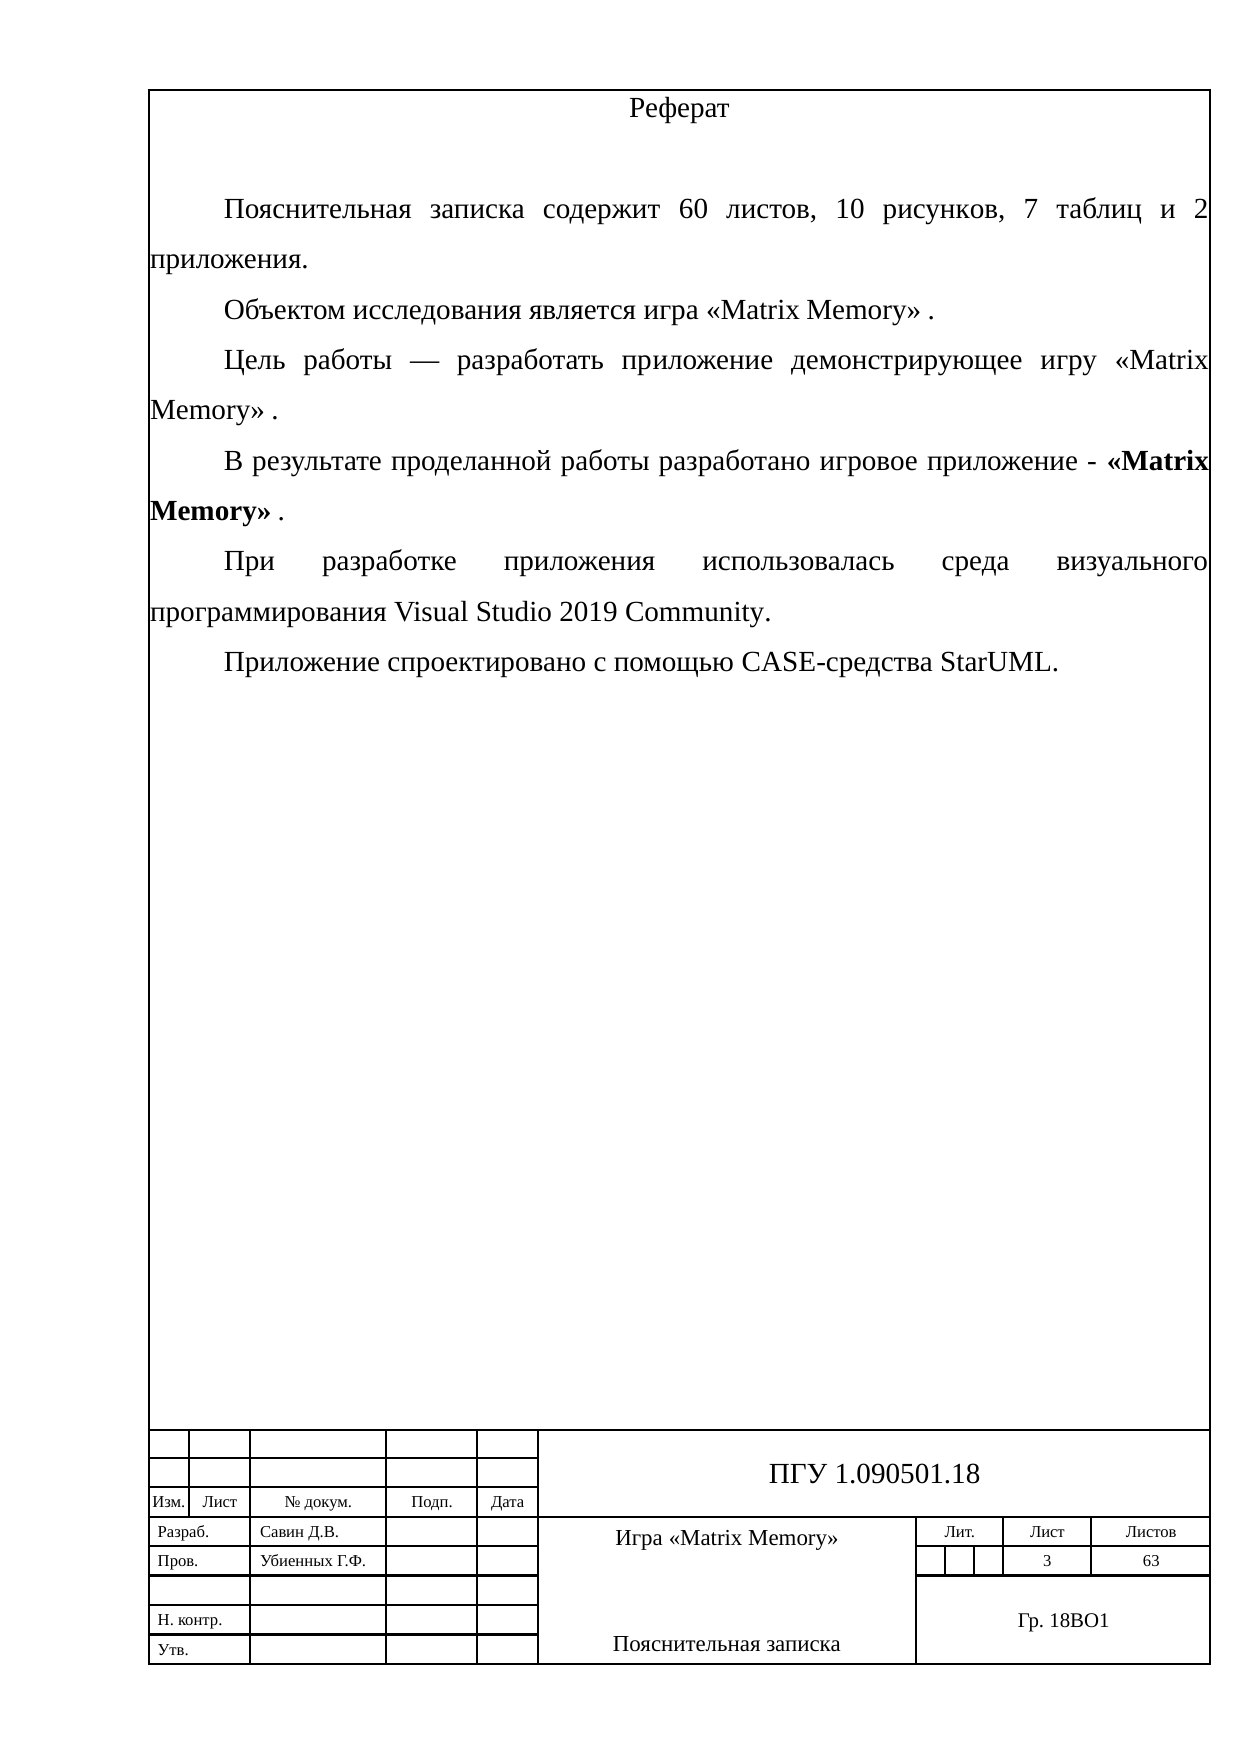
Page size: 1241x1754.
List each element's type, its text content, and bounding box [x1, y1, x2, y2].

text Объектом исследования является игра «Matrix Memory» . [150, 292, 1209, 325]
text Приложение спроектировано с помощью CASE-средства StarUML. [150, 644, 1209, 678]
text В результате проделанной работы разработано игровое приложение - «Matrix Memory» . [150, 443, 1209, 527]
text Пояснительная записка содержит 60 листов, 10 рисунков, 7 таблиц и 2 приложения. [150, 191, 1209, 275]
text Цель работы — разработать приложение демонстрирующее игру «Matrix Memory» . [150, 342, 1209, 426]
text Реферат [150, 91, 1209, 124]
text При разработке приложения использовалась среда визуального программирования Visual Studio 2019 Community. [150, 543, 1209, 627]
